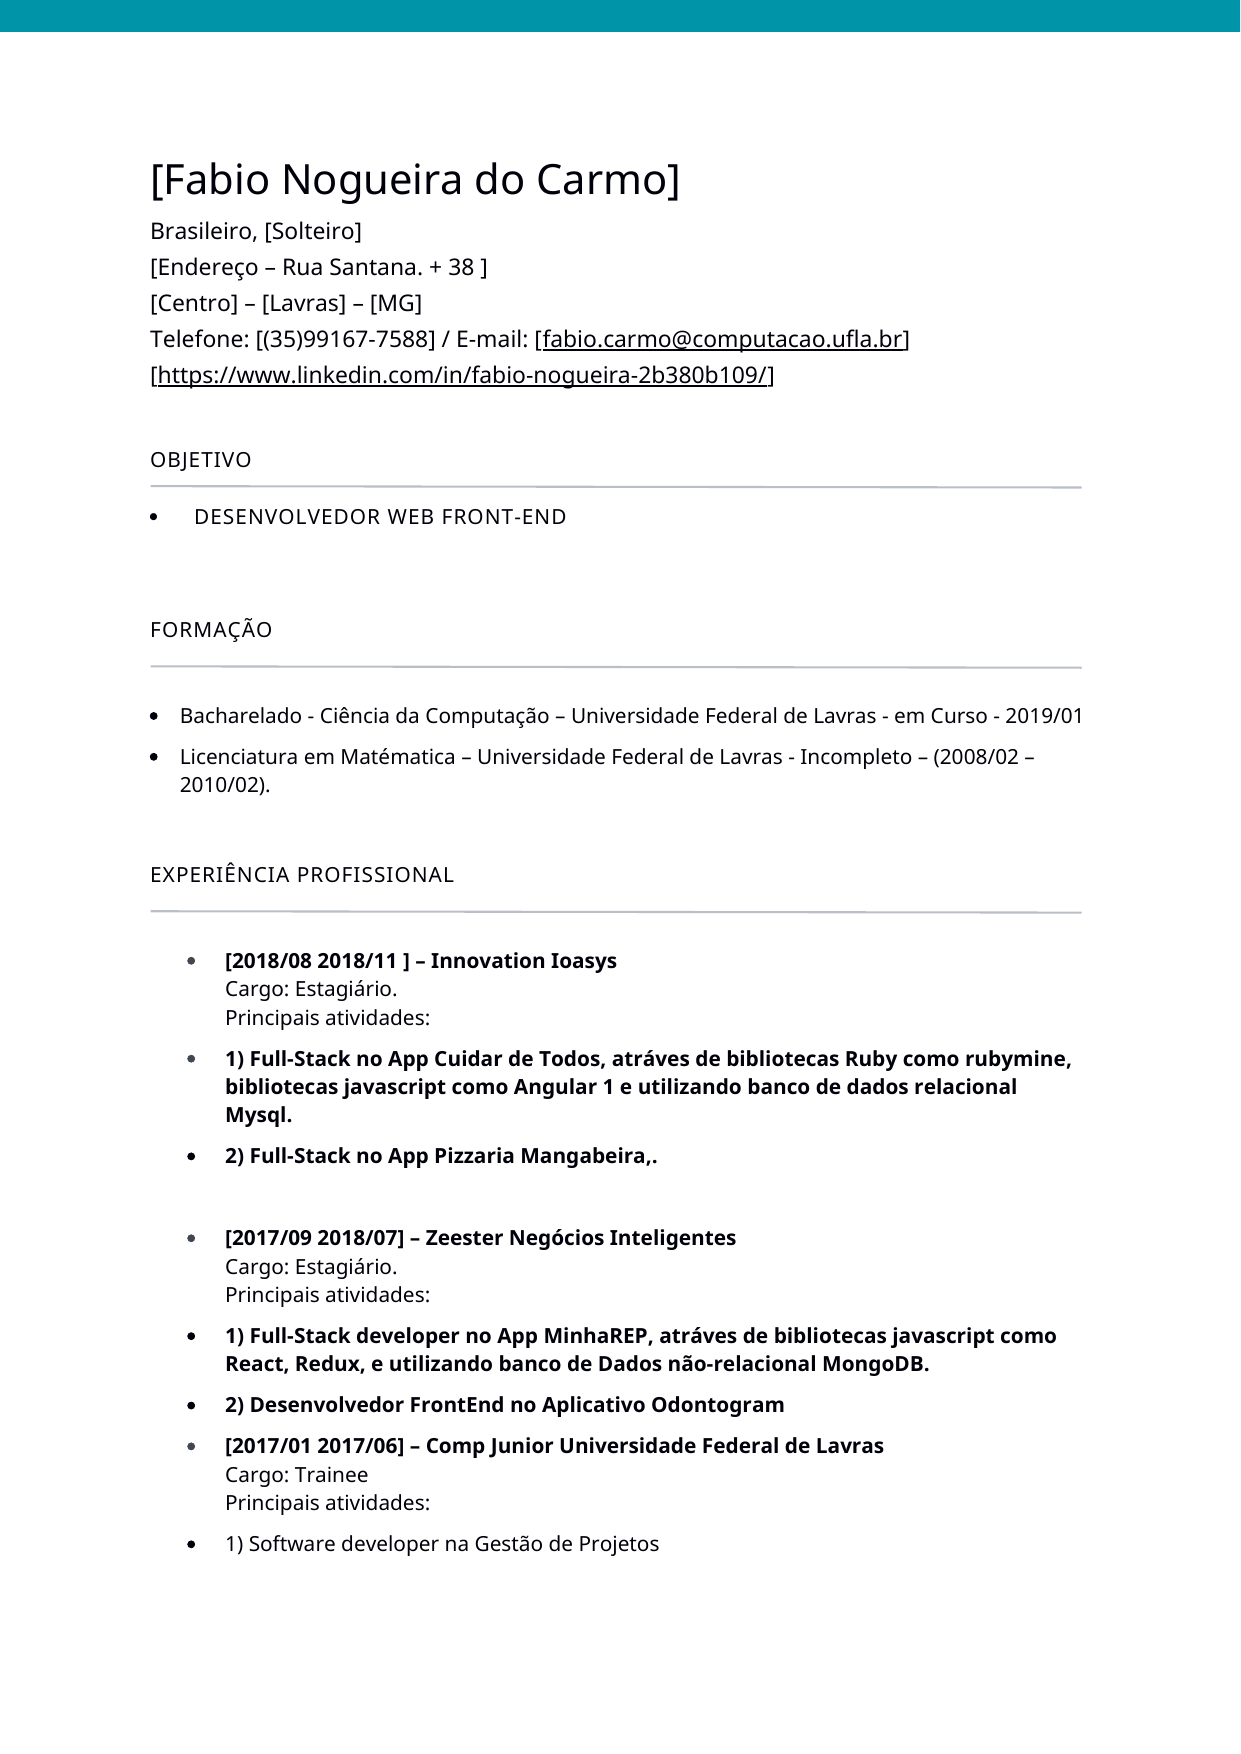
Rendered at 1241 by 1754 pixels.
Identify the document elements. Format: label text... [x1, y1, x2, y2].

list 1) Full-Stack no App Cuidar de Todos, atráves de bibliotecas Ruby como rubymine, bibliotecas javascript como Angular 1 e utilizando banco de dados relacional Mysql. [187, 1044, 1090, 1129]
text FORMAÇÃO [150, 616, 1090, 644]
text EXPERIÊNCIA PROFISSIONAL [150, 861, 1090, 889]
text [Fabio Nogueira do Carmo] [150, 150, 1090, 207]
text objetivo [150, 445, 1090, 473]
list 1) Full-Stack developer no App MinhaREP, atráves de bibliotecas javascript como React, Redux, e utilizando banco de Dados não-relacional MongoDB. [187, 1321, 1090, 1378]
list Licenciatura em Matématica – Universidade Federal de Lavras - Incompleto – (2008/02 – 2010/02). [150, 742, 1090, 799]
list 1) Software developer na Gestão de Projetos [187, 1529, 1090, 1558]
text Brasileiro, [Solteiro] [Endereço – Rua Santana. + 38 ] [Centro] – [Lavras] – [MG] Telefone: [(35)99167-7588] / E-mail: [fabio.carmo@computacao.ufla.br] [https://www.linkedin.com/in/fabio-nogueira-2b380b109/] [150, 215, 1090, 420]
list 2) Full-Stack no App Pizzaria Mangabeira,. [187, 1141, 1090, 1170]
list Desenvolvedor WEB Front-END [150, 502, 1090, 530]
list [2018/08 2018/11 ] – Innovation Ioasys Cargo: Estagiário. Principais atividades: [187, 946, 1090, 1031]
list Bacharelado - Ciência da Computação – Universidade Federal de Lavras - em Curso - 2019/01 [150, 701, 1090, 729]
list [2017/09 2018/07] – Zeester Negócios Inteligentes Cargo: Estagiário. Principais atividades: [187, 1223, 1090, 1309]
picture [0, 0, 1241, 32]
list 2) Desenvolvedor FrontEnd no Aplicativo Odontogram [187, 1391, 1090, 1419]
list [2017/01 2017/06] – Comp Junior Universidade Federal de Lavras Cargo: Trainee Principais atividades: [187, 1431, 1090, 1517]
